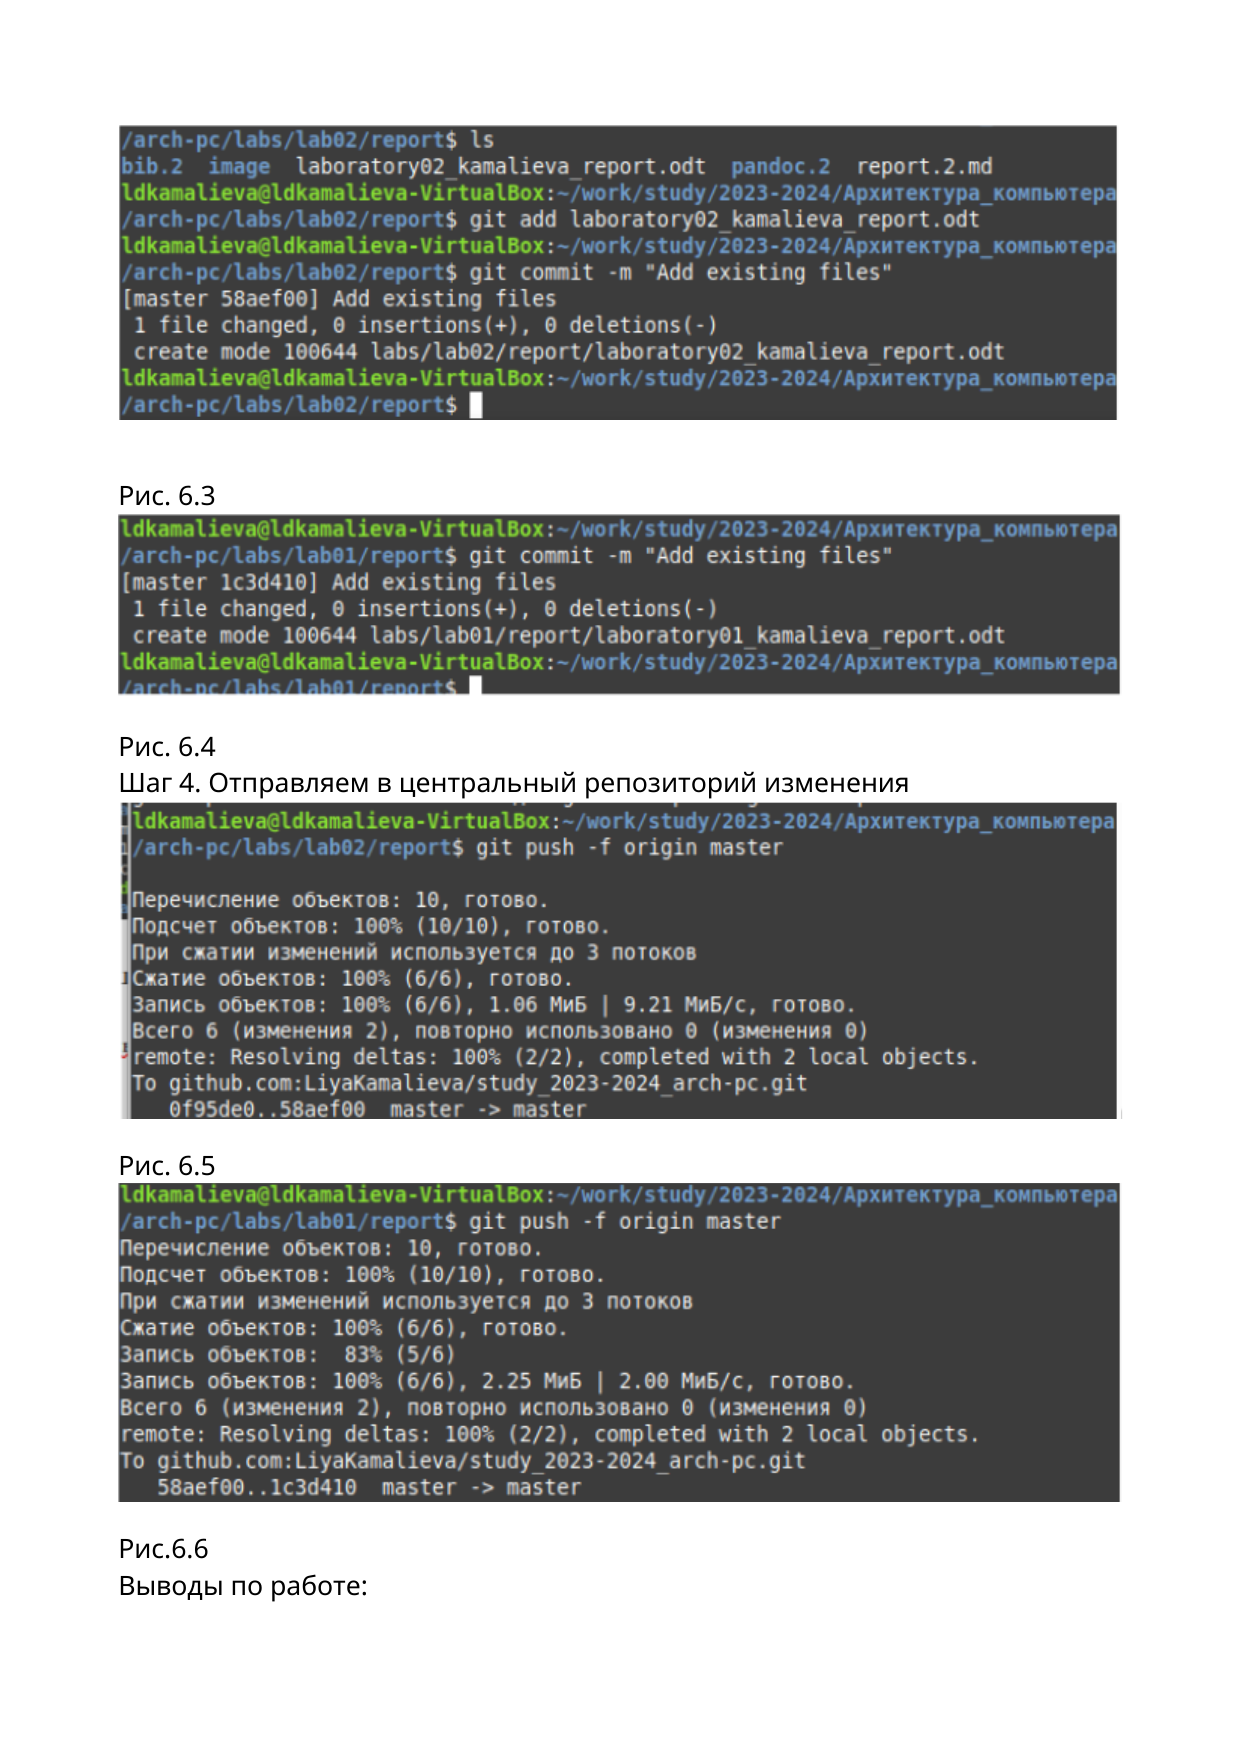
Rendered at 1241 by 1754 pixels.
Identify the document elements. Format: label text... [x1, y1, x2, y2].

text Рис. 6.5 [118, 1119, 1122, 1183]
picture [118, 118, 1123, 420]
picture [118, 513, 1123, 700]
text Рис. 6.3 [118, 477, 1122, 513]
text Выводы по работе: [118, 1566, 1122, 1603]
text Рис.6.6 [118, 1502, 1122, 1566]
picture [118, 1183, 1123, 1502]
text Рис. 6.4 Шаг 4. Отправляем в центральный репозиторий изменения [118, 700, 1122, 800]
picture [118, 800, 1123, 1119]
